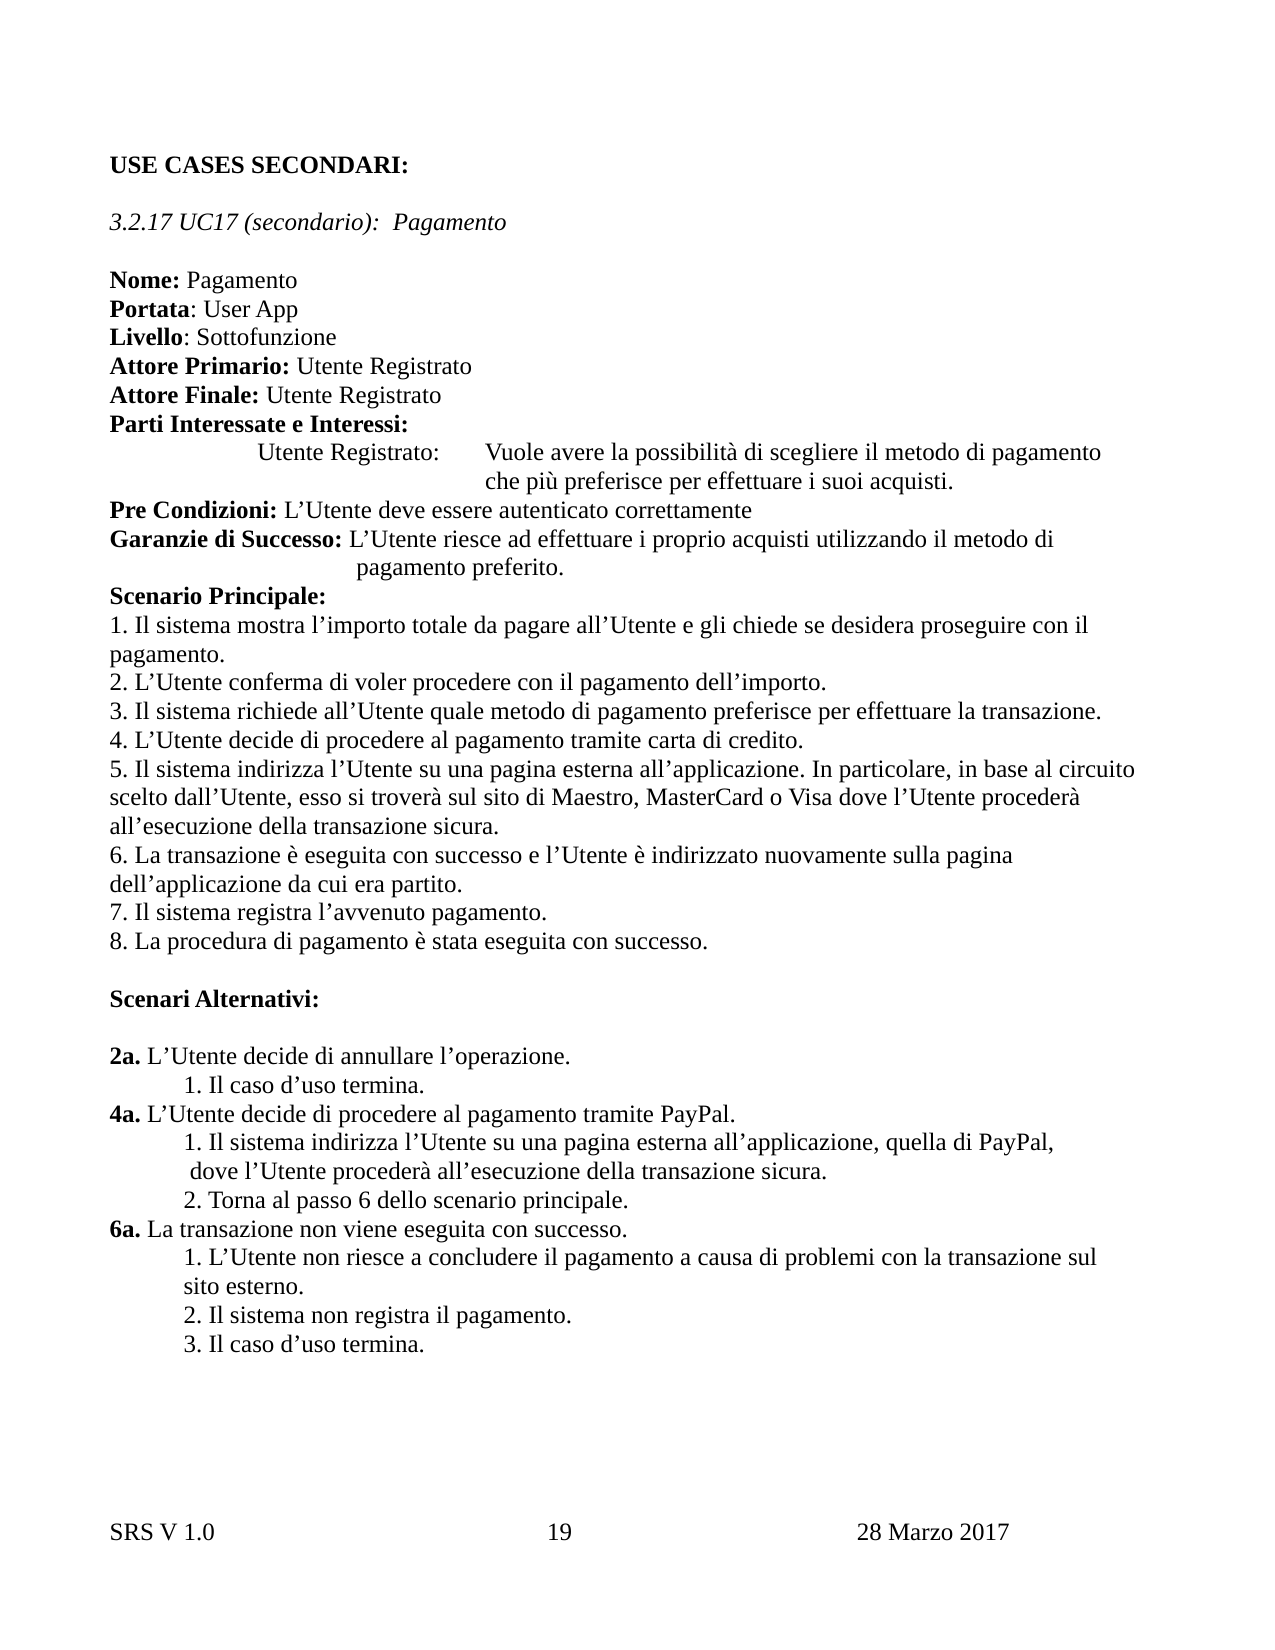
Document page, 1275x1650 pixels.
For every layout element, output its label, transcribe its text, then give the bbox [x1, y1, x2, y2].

text 1. Il sistema indirizza l’Utente su una pagina esterna all’applicazione, quella di PayPal, dove l’Utente procederà all’esecuzione della transazione sicura. [109, 1127, 1162, 1185]
text Attore Primario: Utente Registrato [109, 351, 1162, 380]
text 2. Torna al passo 6 dello scenario principale. [109, 1185, 1162, 1214]
text USE CASES SECONDARI: [109, 150, 1162, 179]
text 8. La procedura di pagamento è stata eseguita con successo. [109, 926, 1162, 955]
text Livello: Sottofunzione [109, 322, 1162, 351]
text Nome: Pagamento [109, 265, 1162, 294]
text 1. Il sistema mostra l’importo totale da pagare all’Utente e gli chiede se desidera proseguire con il pagamento. [109, 610, 1162, 667]
text 6. La transazione è eseguita con successo e l’Utente è indirizzato nuovamente sulla pagina dell’applicazione da cui era partito. [109, 840, 1162, 897]
text Scenario Principale: [109, 581, 1162, 610]
text Attore Finale: Utente Registrato [109, 380, 1162, 409]
text Scenari Alternativi: [109, 984, 1162, 1012]
text Portata: User App [109, 294, 1162, 322]
text 4. L’Utente decide di procedere al pagamento tramite carta di credito. [109, 725, 1162, 754]
text 3.2.17 UC17 (secondario): Pagamento [109, 207, 1162, 236]
text Garanzie di Successo: L’Utente riesce ad effettuare i proprio acquisti utilizzando il metodo di pagamento preferito. [109, 524, 1162, 581]
text 1. L’Utente non riesce a concludere il pagamento a causa di problemi con la transazione sul sito esterno. [109, 1242, 1162, 1300]
text 2. Il sistema non registra il pagamento. [109, 1300, 1162, 1329]
text 3. Il caso d’uso termina. [109, 1329, 1162, 1357]
text 5. Il sistema indirizza l’Utente su una pagina esterna all’applicazione. In particolare, in base al circuito scelto dall’Utente, esso si troverà sul sito di Maestro, MasterCard o Visa dove l’Utente procederà all’esecuzione della transazione sicura. [109, 754, 1162, 840]
text 2. L’Utente conferma di voler procedere con il pagamento dell’importo. [109, 667, 1162, 696]
text Parti Interessate e Interessi: [109, 409, 1162, 437]
text Pre Condizioni: L’Utente deve essere autenticato correttamente [109, 495, 1162, 524]
text 4a. L’Utente decide di procedere al pagamento tramite PayPal. [109, 1099, 1162, 1127]
text 6a. La transazione non viene eseguita con successo. [109, 1214, 1162, 1242]
text 3. Il sistema richiede all’Utente quale metodo di pagamento preferisce per effettuare la transazione. [109, 696, 1162, 725]
text 2a. L’Utente decide di annullare l’operazione. [109, 1041, 1162, 1070]
text Utente Registrato: Vuole avere la possibilità di scegliere il metodo di pagamento che più preferisce per effettuare i suoi acquisti. [109, 437, 1162, 495]
text 1. Il caso d’uso termina. [109, 1070, 1162, 1099]
text 7. Il sistema registra l’avvenuto pagamento. [109, 897, 1162, 926]
